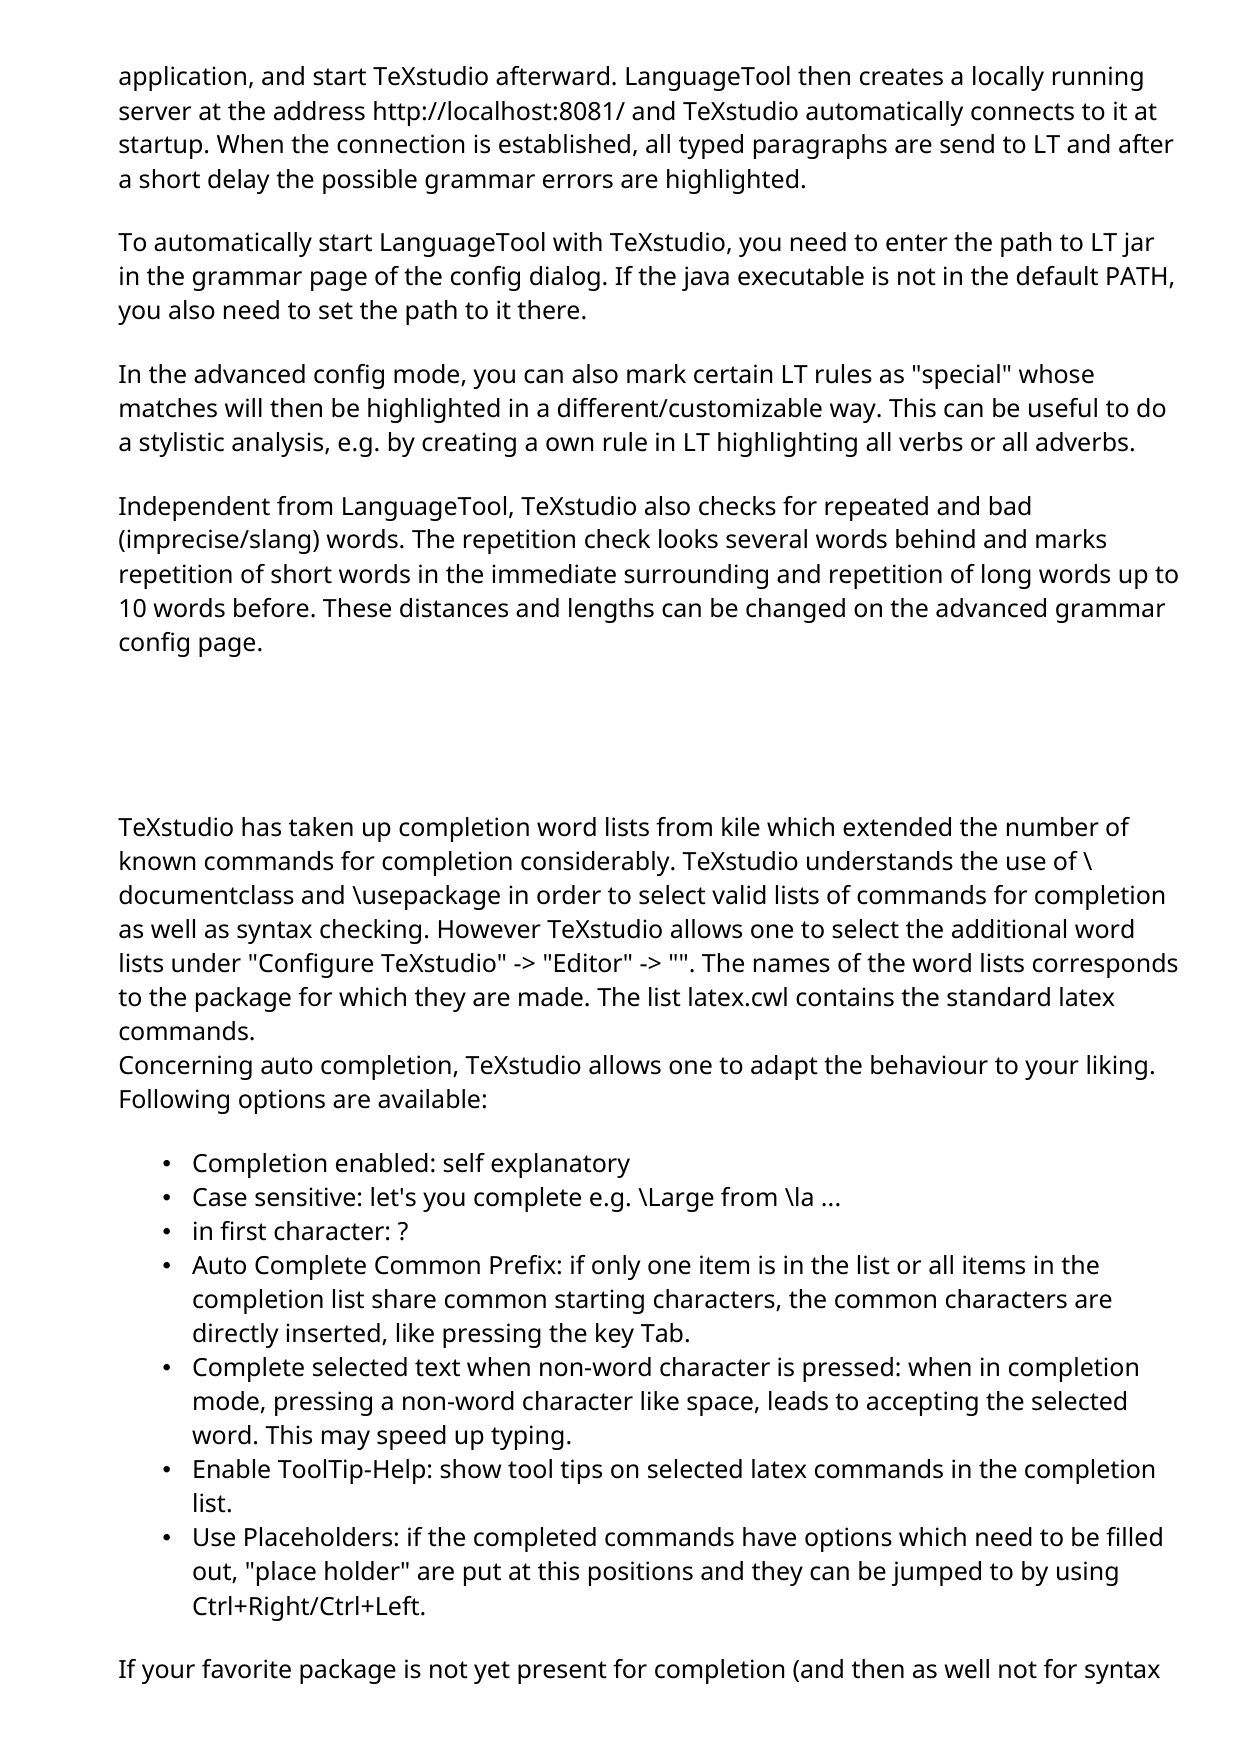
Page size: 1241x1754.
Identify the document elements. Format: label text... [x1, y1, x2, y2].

text Independent from LanguageTool, TeXstudio also checks for repeated and bad (imprecise/slang) words. The repetition check looks several words behind and marks repetition of short words in the immediate surrounding and repetition of long words up to 10 words before. These distances and lengths can be changed on the advanced grammar config page. [118, 488, 1181, 658]
text TeXstudio has taken up completion word lists from kile which extended the number of known commands for completion considerably. TeXstudio understands the use of \documentclass and \usepackage in order to select valid lists of commands for completion as well as syntax checking. However TeXstudio allows one to select the additional word lists under "Configure TeXstudio" -> "Editor" -> "". The names of the word lists corresponds to the package for which they are made. The list latex.cwl contains the standard latex commands. Concerning auto completion, TeXstudio allows one to adapt the behaviour to your liking. Following options are available: [118, 809, 1181, 1116]
subtitle 1.5 Configuring the autocompletion [165, 735, 1134, 786]
list Auto Complete Common Prefix: if only one item is in the list or all items in the completion list share common starting characters, the common characters are directly inserted, like pressing the key Tab. [162, 1247, 1181, 1350]
text If your favorite package is not yet present for completion (and then as well not for syntax [118, 1652, 1181, 1686]
list Complete selected text when non-word character is pressed: when in completion mode, pressing a non-word character like space, leads to accepting the selected word. This may speed up typing. [162, 1350, 1181, 1452]
text In the advanced config mode, you can also mark certain LT rules as "special" whose matches will then be highlighted in a different/customizable way. This can be useful to do a stylistic analysis, e.g. by creating a own rule in LT highlighting all verbs or all adverbs. [118, 356, 1181, 459]
list Enable ToolTip-Help: show tool tips on selected latex commands in the completion list. [162, 1452, 1181, 1520]
list in first character: ? [162, 1213, 1181, 1247]
list Completion enabled: self explanatory [162, 1145, 1181, 1179]
list Use Placeholders: if the completed commands have options which need to be filled out, "place holder" are put at this positions and they can be jumped to by using Ctrl+Right/Ctrl+Left. [162, 1520, 1181, 1622]
text To automatically start LanguageTool with TeXstudio, you need to enter the path to LT jar in the grammar page of the config dialog. If the java executable is not in the default PATH, you also need to set the path to it there. [118, 225, 1181, 327]
text application, and start TeXstudio afterward. LanguageTool then creates a locally running server at the address http://localhost:8081/ and TeXstudio automatically connects to it at startup. When the connection is established, all typed paragraphs are send to LT and after a short delay the possible grammar errors are highlighted. [118, 59, 1181, 195]
list Case sensitive: let's you complete e.g. \Large from \la ... [162, 1179, 1181, 1213]
